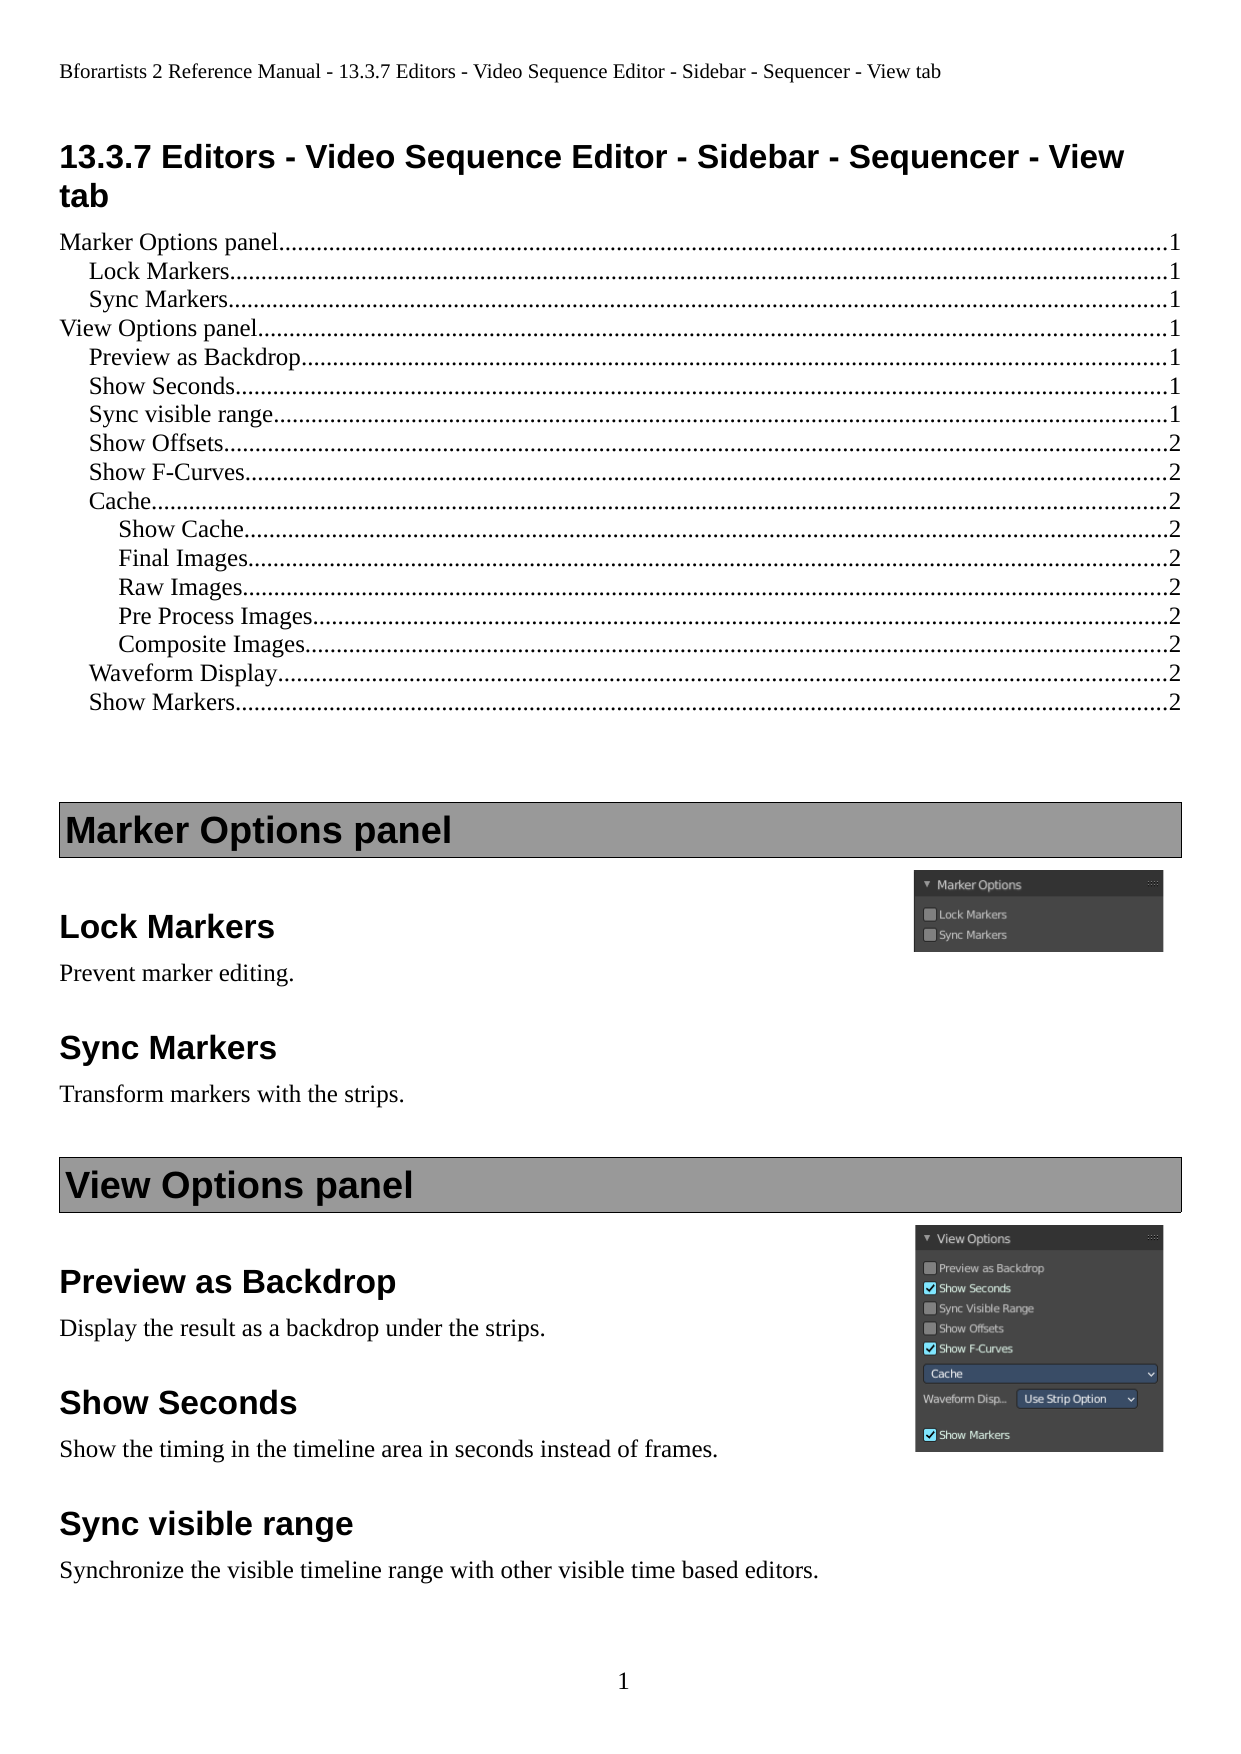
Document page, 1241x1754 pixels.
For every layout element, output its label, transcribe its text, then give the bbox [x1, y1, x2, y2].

text View Options panel 1 [59, 313, 1181, 342]
text Pre Process Images 2 [118, 601, 1181, 629]
text Sync visible range 1 [88, 399, 1181, 428]
text Transform markers with the strips. [59, 1079, 1181, 1108]
text Show Cache 2 [118, 514, 1181, 543]
text Composite Images 2 [118, 629, 1181, 658]
subtitle [1164, 907, 1181, 946]
picture [913, 870, 1164, 952]
text Final Images 2 [118, 543, 1181, 572]
subtitle [1164, 1262, 1181, 1300]
text Show the timing in the timeline area in seconds instead of frames. [59, 1434, 1181, 1463]
text Synchronize the visible timeline range with other visible time based editors. [59, 1555, 1181, 1584]
text Prevent marker editing. [59, 958, 1181, 987]
text Show F-Curves 2 [88, 457, 1181, 486]
text Show Markers 2 [88, 687, 1181, 716]
subtitle Lock Markers [59, 907, 913, 946]
subtitle 13.3.7 Editors - Video Sequence Editor - Sidebar - Sequencer - View tab [59, 138, 1181, 214]
table_header View Options panel [60, 1158, 1181, 1212]
text Lock Markers 1 [88, 256, 1181, 284]
subtitle Preview as Backdrop [59, 1262, 915, 1300]
text Show Seconds 1 [88, 371, 1181, 399]
text Show Offsets 2 [88, 428, 1181, 457]
picture [915, 1225, 1164, 1452]
subtitle Sync visible range [59, 1504, 1181, 1542]
text Raw Images 2 [118, 572, 1181, 601]
text Preview as Backdrop 1 [88, 342, 1181, 371]
text Cache 2 [88, 486, 1181, 514]
text Sync Markers 1 [88, 284, 1181, 313]
subtitle Sync Markers [59, 1028, 1181, 1067]
text Display the result as a backdrop under the strips. [59, 1313, 915, 1342]
text Marker Options panel 1 [59, 227, 1181, 256]
subtitle Show Seconds [59, 1383, 915, 1421]
subtitle [1164, 1383, 1181, 1421]
table_header Marker Options panel [60, 803, 1181, 857]
text Waveform Display 2 [88, 658, 1181, 687]
